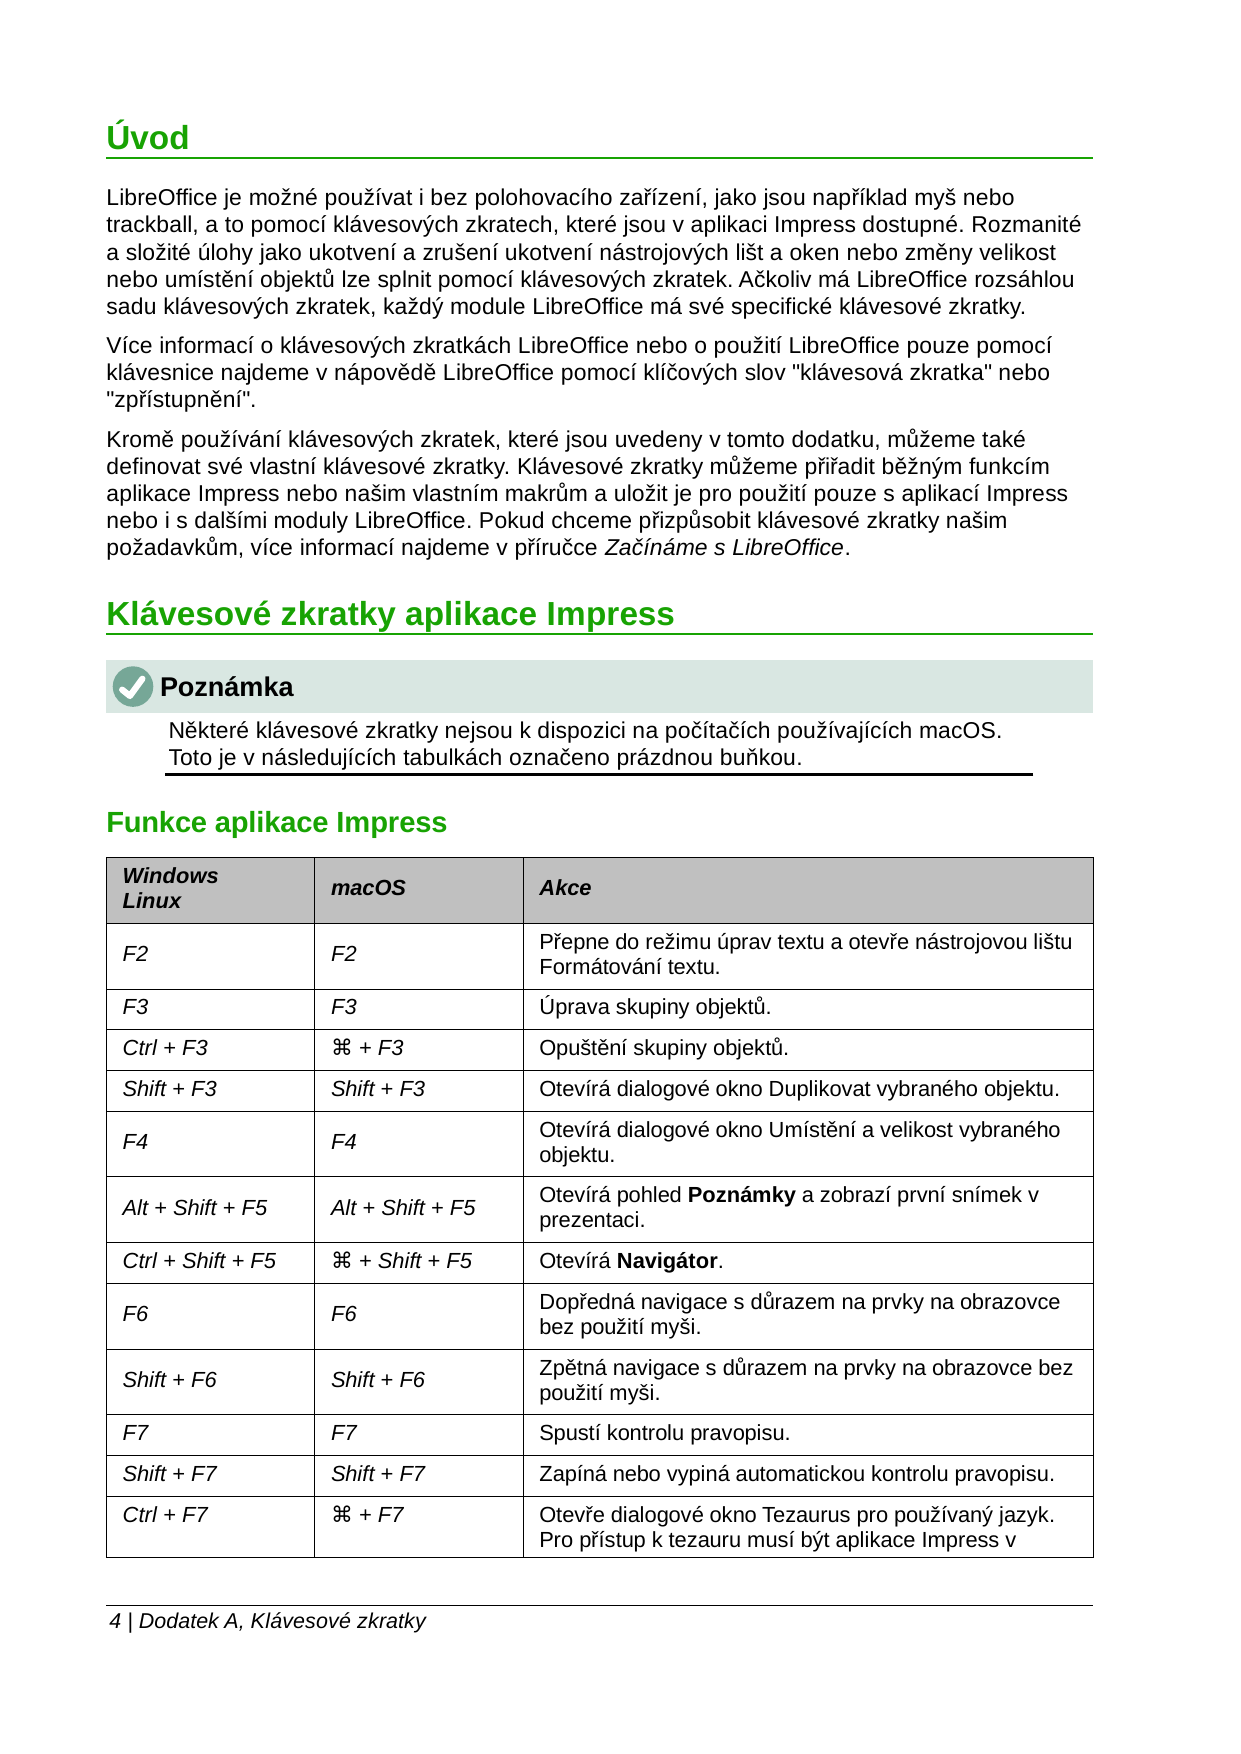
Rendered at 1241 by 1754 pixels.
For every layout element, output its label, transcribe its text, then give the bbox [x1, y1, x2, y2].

table_cell ⌘ + F3 [315, 1030, 523, 1070]
table_cell Úprava skupiny objektů. [524, 990, 1093, 1029]
table_cell Shift + F7 [107, 1456, 314, 1496]
table_cell Shift + F6 [107, 1350, 314, 1414]
table_cell F6 [107, 1284, 314, 1348]
table_header macOS [315, 858, 523, 923]
table_cell Dopředná navigace s důrazem na prvky na obrazovce bez použití myši. [524, 1284, 1093, 1348]
table_cell F4 [107, 1112, 314, 1176]
text Kromě používání klávesových zkratek, které jsou uvedeny v tomto dodatku, můžeme také definovat své vlastní klávesové zkratky. Klávesové zkratky můžeme přiřadit běžným funkcím aplikace Impress nebo našim vlastním makrům a uložit je pro použití pouze s aplikací Impress nebo i s dalšími moduly LibreOffice. Pokud chceme přizpůsobit klávesové zkratky našim požadavkům, více informací najdeme v příručce Začínáme s LibreOffice. [106, 425, 1093, 561]
table_cell Zapíná nebo vypiná automatickou kontrolu pravopisu. [524, 1456, 1093, 1496]
table_cell F3 [107, 990, 314, 1029]
text Některé klávesové zkratky nejsou k dispozici na počítačích používajících macOS. Toto je v následujících tabulkách označeno prázdnou buňkou. [165, 713, 1033, 773]
table_cell F2 [315, 924, 523, 988]
table_header Windows Linux [107, 858, 314, 923]
table_cell Zpětná navigace s důrazem na prvky na obrazovce bez použití myši. [524, 1350, 1093, 1414]
table_cell Shift + F6 [315, 1350, 523, 1414]
table_cell Přepne do režimu úprav textu a otevře nástrojovou lištu Formátování textu. [524, 924, 1093, 988]
table_cell ⌘ + F7 [315, 1497, 523, 1557]
table_cell Opuštění skupiny objektů. [524, 1030, 1093, 1070]
table_cell Otevírá Navigátor. [524, 1243, 1093, 1283]
subtitle Funkce aplikace Impress [106, 805, 1093, 838]
table_cell F7 [107, 1415, 314, 1455]
table_cell F4 [315, 1112, 523, 1176]
table_cell Alt + Shift + F5 [107, 1177, 314, 1242]
table_cell Alt + Shift + F5 [315, 1177, 523, 1242]
text LibreOffice je možné používat i bez polohovacího zařízení, jako jsou například myš nebo trackball, a to pomocí klávesových zkratech, které jsou v aplikaci Impress dostupné. Rozmanité a složité úlohy jako ukotvení a zrušení ukotvení nástrojových lišt a oken nebo změny velikost nebo umístění objektů lze splnit pomocí klávesových zkratek. Ačkoliv má LibreOffice rozsáhlou sadu klávesových zkratek, každý module LibreOffice má své specifické klávesové zkratky. [106, 184, 1093, 319]
table_cell Spustí kontrolu pravopisu. [524, 1415, 1093, 1455]
table_cell Shift + F3 [107, 1071, 314, 1111]
table_cell F2 [107, 924, 314, 988]
subtitle Klávesové zkratky aplikace Impress [106, 594, 1093, 633]
table_cell Shift + F7 [315, 1456, 523, 1496]
table_cell Otevírá dialogové okno Duplikovat vybraného objektu. [524, 1071, 1093, 1111]
table_cell F7 [315, 1415, 523, 1455]
table_cell Shift + F3 [315, 1071, 523, 1111]
table_cell Ctrl + F3 [107, 1030, 314, 1070]
table_cell F6 [315, 1284, 523, 1348]
table_cell Otevírá dialogové okno Umístění a velikost vybraného objektu. [524, 1112, 1093, 1176]
table_cell Ctrl + F7 [107, 1497, 314, 1557]
table_header Akce [524, 858, 1093, 923]
table_cell Ctrl + Shift + F5 [107, 1243, 314, 1283]
table_cell ⌘ + Shift + F5 [315, 1243, 523, 1283]
subtitle Úvod [106, 118, 1093, 157]
text Více informací o klávesových zkratkách LibreOffice nebo o použití LibreOffice pouze pomocí klávesnice najdeme v nápovědě LibreOffice pomocí klíčových slov "klávesová zkratka" nebo "zpřístupnění". [106, 332, 1093, 413]
table_cell F3 [315, 990, 523, 1029]
table_cell Otevírá pohled Poznámky a zobrazí první snímek v prezentaci. [524, 1177, 1093, 1242]
subtitle Poznámka [106, 660, 1093, 713]
table_cell Otevře dialogové okno Tezaurus pro používaný jazyk. Pro přístup k tezauru musí být aplikace Impress v [524, 1497, 1093, 1557]
